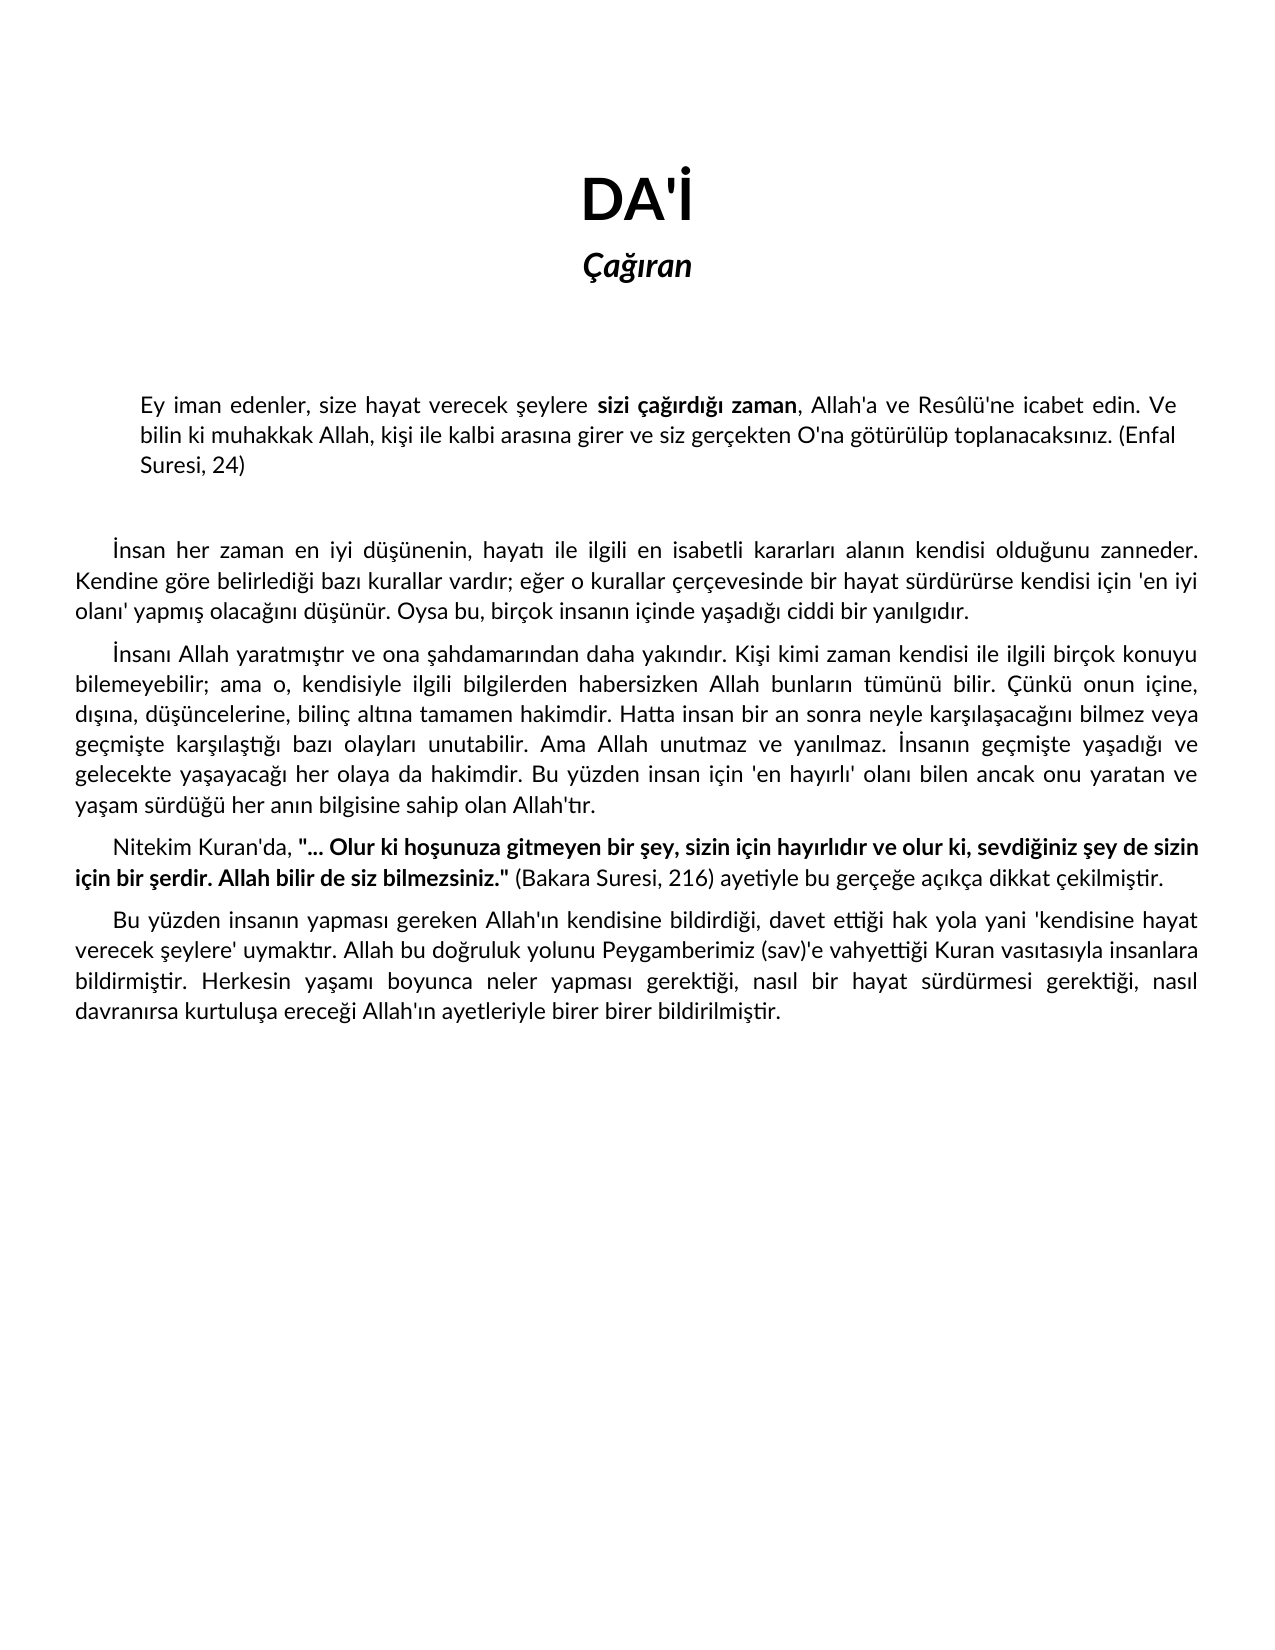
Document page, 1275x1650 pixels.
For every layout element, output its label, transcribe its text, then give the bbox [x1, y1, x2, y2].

text İnsanı Allah yaratmıştır ve ona şahdamarından daha yakındır. Kişi kimi zaman kendisi ile ilgili birçok konuyu bilemeyebilir; ama o, kendisiyle ilgili bilgilerden habersizken Allah bunların tümünü bilir. Çünkü onun içine, dışına, düşüncelerine, bilinç altına tamamen hakimdir. Hatta insan bir an sonra neyle karşılaşacağını bilmez veya geçmişte karşılaştığı bazı olayları unutabilir. Ama Allah unutmaz ve yanılmaz. İnsanın geçmişte yaşadığı ve gelecekte yaşayacağı her olaya da hakimdir. Bu yüzden insan için 'en hayırlı' olanı bilen ancak onu yaratan ve yaşam sürdüğü her anın bilgisine sahip olan Allah'tır. [75, 639, 1200, 818]
text Çağıran [75, 245, 1200, 285]
text Nitekim Kuran'da, "... Olur ki hoşunuza gitmeyen bir şey, sizin için hayırlıdır ve olur ki, sevdiğiniz şey de sizin için bir şerdir. Allah bilir de siz bilmezsiniz." (Bakara Suresi, 216) ayetiyle bu gerçeğe açıkça dikkat çekilmiştir. [75, 833, 1200, 891]
text Bu yüzden insanın yapması gereken Allah'ın kendisine bildirdiği, davet ettiği hak yola yani 'kendisine hayat verecek şeylere' uymaktır. Allah bu doğruluk yolunu Peygamberimiz (sav)'e vahyettiği Kuran vasıtasıyla insanlara bildirmiştir. Herkesin yaşamı boyunca neler yapması gerektiği, nasıl bir hayat sürdürmesi gerektiği, nasıl davranırsa kurtuluşa ereceği Allah'ın ayetleriyle birer birer bildirilmiştir. [75, 906, 1200, 1024]
text Ey iman edenler, size hayat verecek şeylere sizi çağırdığı zaman, Allah'a ve Resûlü'ne icabet edin. Ve bilin ki muhakkak Allah, kişi ile kalbi arasına girer ve siz gerçekten O'na götürülüp toplanacaksınız. (Enfal Suresi, 24) [140, 390, 1178, 478]
text İnsan her zaman en iyi düşünenin, hayatı ile ilgili en isabetli kararları alanın kendisi olduğunu zanneder. Kendine göre belirlediği bazı kurallar vardır; eğer o kurallar çerçevesinde bir hayat sürdürürse kendisi için 'en iyi olanı' yapmış olacağını düşünür. Oysa bu, birçok insanın içinde yaşadığı ciddi bir yanılgıdır. [75, 536, 1200, 624]
subtitle DA'İ [75, 162, 1200, 232]
